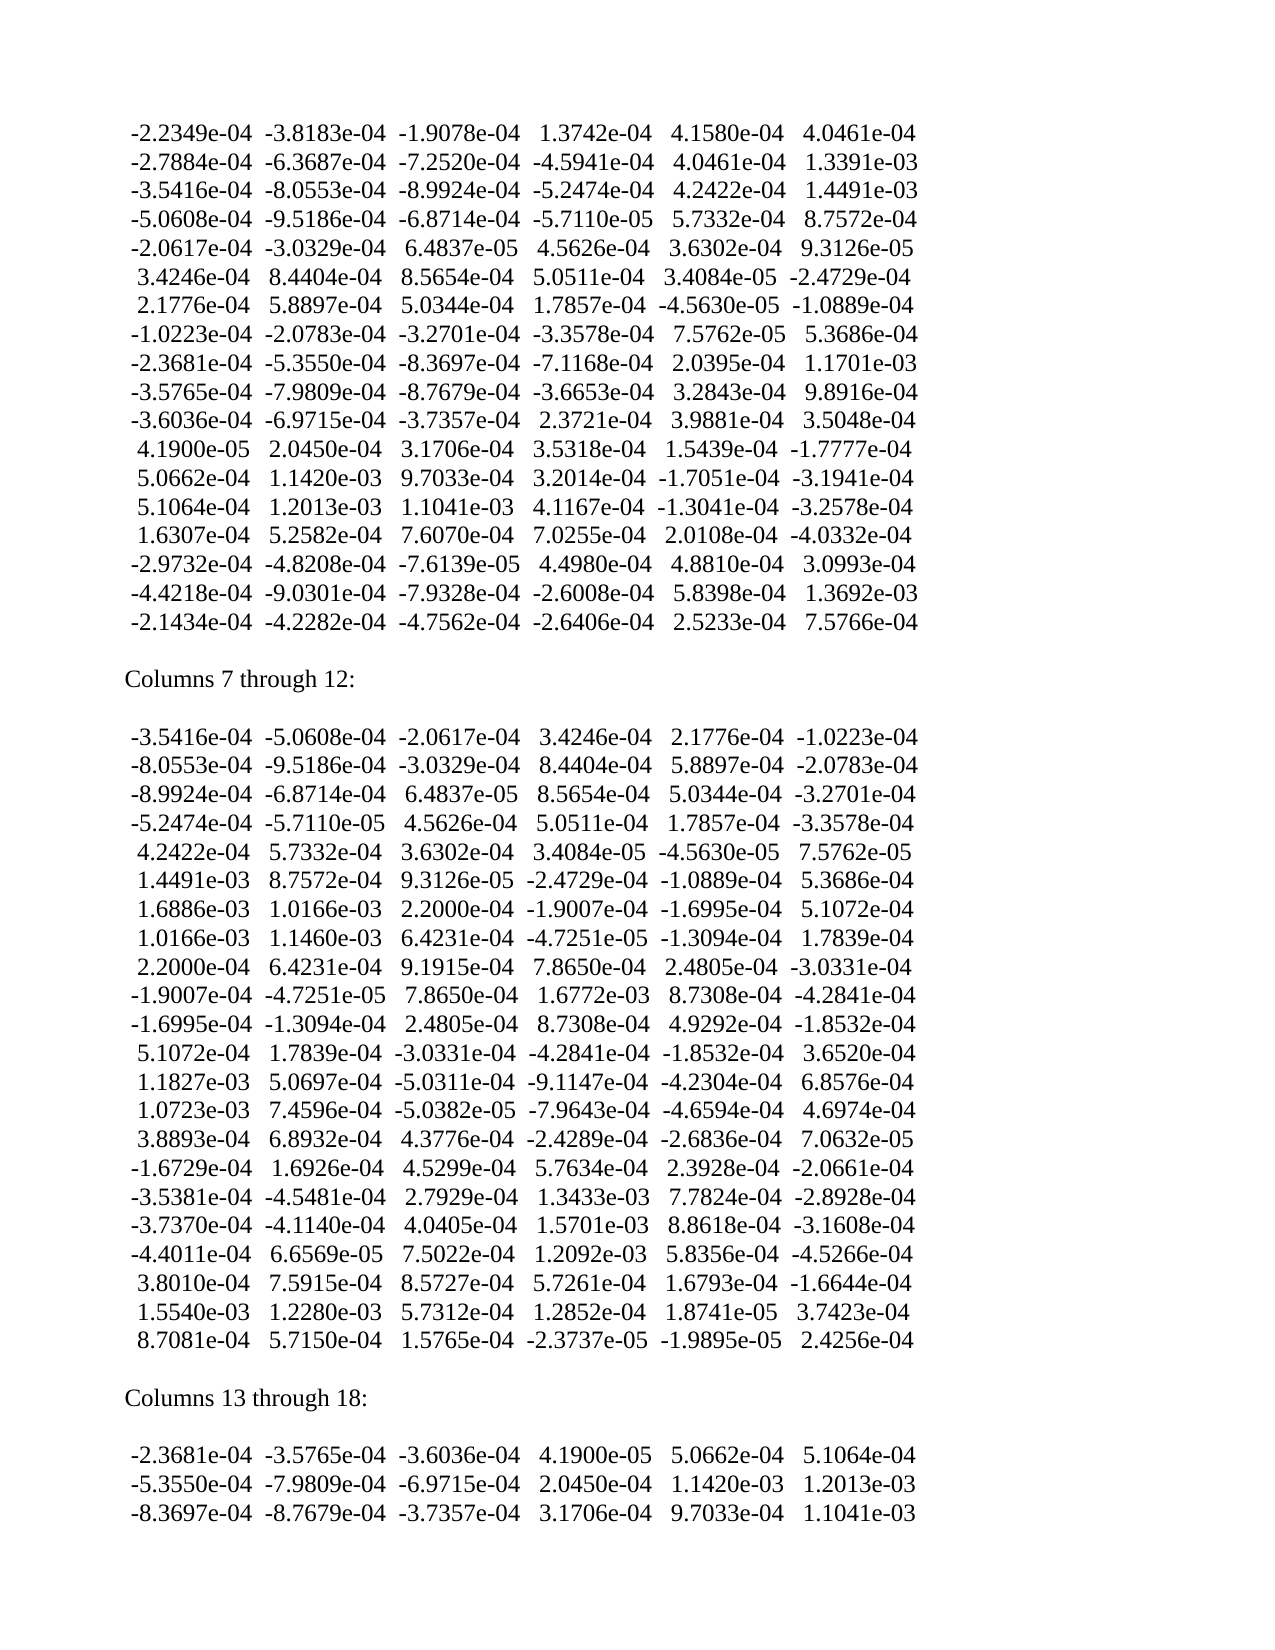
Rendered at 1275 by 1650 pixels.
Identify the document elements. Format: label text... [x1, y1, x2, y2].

text 3.8893e-04 6.8932e-04 4.3776e-04 -2.4289e-04 -2.6836e-04 7.0632e-05 [118, 1124, 1157, 1153]
text -4.4011e-04 6.6569e-05 7.5022e-04 1.2092e-03 5.8356e-04 -4.5266e-04 [118, 1239, 1157, 1268]
text -3.6036e-04 -6.9715e-04 -3.7357e-04 2.3721e-04 3.9881e-04 3.5048e-04 [118, 406, 1157, 434]
text 1.5540e-03 1.2280e-03 5.7312e-04 1.2852e-04 1.8741e-05 3.7423e-04 [118, 1297, 1157, 1326]
text -8.3697e-04 -8.7679e-04 -3.7357e-04 3.1706e-04 9.7033e-04 1.1041e-03 [118, 1498, 1157, 1527]
text 1.6886e-03 1.0166e-03 2.2000e-04 -1.9007e-04 -1.6995e-04 5.1072e-04 [118, 894, 1157, 923]
text 1.6307e-04 5.2582e-04 7.6070e-04 7.0255e-04 2.0108e-04 -4.0332e-04 [118, 521, 1157, 549]
text -3.5416e-04 -8.0553e-04 -8.9924e-04 -5.2474e-04 4.2422e-04 1.4491e-03 [118, 176, 1157, 204]
text -1.6729e-04 1.6926e-04 4.5299e-04 5.7634e-04 2.3928e-04 -2.0661e-04 [118, 1153, 1157, 1182]
text 2.1776e-04 5.8897e-04 5.0344e-04 1.7857e-04 -4.5630e-05 -1.0889e-04 [118, 291, 1157, 319]
text -2.3681e-04 -5.3550e-04 -8.3697e-04 -7.1168e-04 2.0395e-04 1.1701e-03 [118, 348, 1157, 377]
text -2.0617e-04 -3.0329e-04 6.4837e-05 4.5626e-04 3.6302e-04 9.3126e-05 [118, 233, 1157, 262]
text -3.5765e-04 -7.9809e-04 -8.7679e-04 -3.6653e-04 3.2843e-04 9.8916e-04 [118, 377, 1157, 406]
text 5.1072e-04 1.7839e-04 -3.0331e-04 -4.2841e-04 -1.8532e-04 3.6520e-04 [118, 1038, 1157, 1067]
text -5.0608e-04 -9.5186e-04 -6.8714e-04 -5.7110e-05 5.7332e-04 8.7572e-04 [118, 204, 1157, 233]
text 5.0662e-04 1.1420e-03 9.7033e-04 3.2014e-04 -1.7051e-04 -3.1941e-04 [118, 463, 1157, 492]
text -1.6995e-04 -1.3094e-04 2.4805e-04 8.7308e-04 4.9292e-04 -1.8532e-04 [118, 1009, 1157, 1038]
text 1.0723e-03 7.4596e-04 -5.0382e-05 -7.9643e-04 -4.6594e-04 4.6974e-04 [118, 1096, 1157, 1124]
text 3.4246e-04 8.4404e-04 8.5654e-04 5.0511e-04 3.4084e-05 -2.4729e-04 [118, 262, 1157, 291]
text -8.9924e-04 -6.8714e-04 6.4837e-05 8.5654e-04 5.0344e-04 -3.2701e-04 [118, 779, 1157, 808]
text Columns 13 through 18: [118, 1383, 1157, 1412]
text 4.1900e-05 2.0450e-04 3.1706e-04 3.5318e-04 1.5439e-04 -1.7777e-04 [118, 434, 1157, 463]
text -2.3681e-04 -3.5765e-04 -3.6036e-04 4.1900e-05 5.0662e-04 5.1064e-04 [118, 1441, 1157, 1469]
text 1.0166e-03 1.1460e-03 6.4231e-04 -4.7251e-05 -1.3094e-04 1.7839e-04 [118, 923, 1157, 952]
text -3.5381e-04 -4.5481e-04 2.7929e-04 1.3433e-03 7.7824e-04 -2.8928e-04 [118, 1182, 1157, 1211]
text -8.0553e-04 -9.5186e-04 -3.0329e-04 8.4404e-04 5.8897e-04 -2.0783e-04 [118, 751, 1157, 779]
text 8.7081e-04 5.7150e-04 1.5765e-04 -2.3737e-05 -1.9895e-05 2.4256e-04 [118, 1326, 1157, 1354]
text 1.4491e-03 8.7572e-04 9.3126e-05 -2.4729e-04 -1.0889e-04 5.3686e-04 [118, 866, 1157, 894]
text -5.2474e-04 -5.7110e-05 4.5626e-04 5.0511e-04 1.7857e-04 -3.3578e-04 [118, 808, 1157, 837]
text -2.1434e-04 -4.2282e-04 -4.7562e-04 -2.6406e-04 2.5233e-04 7.5766e-04 [118, 607, 1157, 636]
text -2.2349e-04 -3.8183e-04 -1.9078e-04 1.3742e-04 4.1580e-04 4.0461e-04 [118, 118, 1157, 147]
text -1.0223e-04 -2.0783e-04 -3.2701e-04 -3.3578e-04 7.5762e-05 5.3686e-04 [118, 319, 1157, 348]
text 3.8010e-04 7.5915e-04 8.5727e-04 5.7261e-04 1.6793e-04 -1.6644e-04 [118, 1268, 1157, 1297]
text -5.3550e-04 -7.9809e-04 -6.9715e-04 2.0450e-04 1.1420e-03 1.2013e-03 [118, 1469, 1157, 1498]
text -3.7370e-04 -4.1140e-04 4.0405e-04 1.5701e-03 8.8618e-04 -3.1608e-04 [118, 1211, 1157, 1239]
text -1.9007e-04 -4.7251e-05 7.8650e-04 1.6772e-03 8.7308e-04 -4.2841e-04 [118, 981, 1157, 1009]
text 1.1827e-03 5.0697e-04 -5.0311e-04 -9.1147e-04 -4.2304e-04 6.8576e-04 [118, 1067, 1157, 1096]
text -4.4218e-04 -9.0301e-04 -7.9328e-04 -2.6008e-04 5.8398e-04 1.3692e-03 [118, 578, 1157, 607]
text 4.2422e-04 5.7332e-04 3.6302e-04 3.4084e-05 -4.5630e-05 7.5762e-05 [118, 837, 1157, 866]
text 2.2000e-04 6.4231e-04 9.1915e-04 7.8650e-04 2.4805e-04 -3.0331e-04 [118, 952, 1157, 981]
text 5.1064e-04 1.2013e-03 1.1041e-03 4.1167e-04 -1.3041e-04 -3.2578e-04 [118, 492, 1157, 521]
text -2.9732e-04 -4.8208e-04 -7.6139e-05 4.4980e-04 4.8810e-04 3.0993e-04 [118, 549, 1157, 578]
text Columns 7 through 12: [118, 664, 1157, 693]
text -2.7884e-04 -6.3687e-04 -7.2520e-04 -4.5941e-04 4.0461e-04 1.3391e-03 [118, 147, 1157, 176]
text -3.5416e-04 -5.0608e-04 -2.0617e-04 3.4246e-04 2.1776e-04 -1.0223e-04 [118, 722, 1157, 751]
